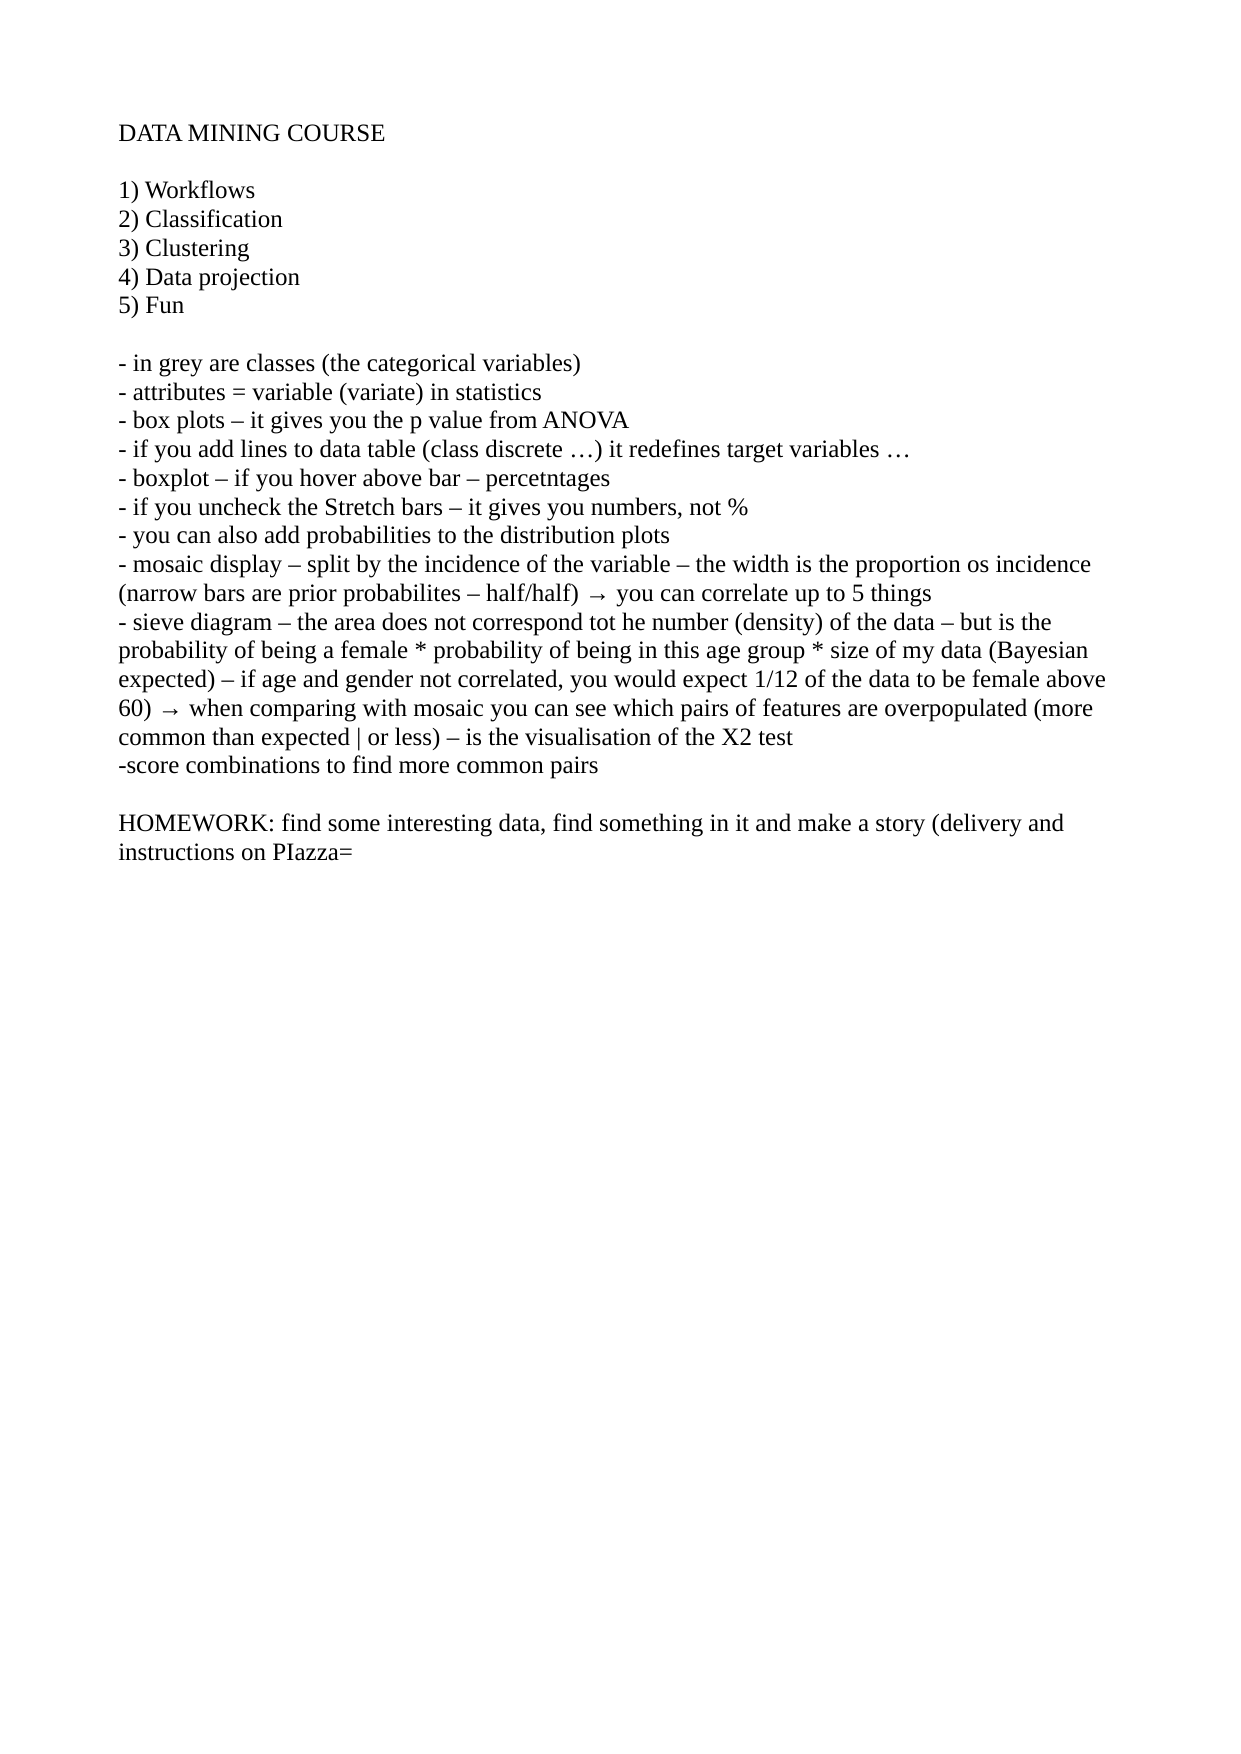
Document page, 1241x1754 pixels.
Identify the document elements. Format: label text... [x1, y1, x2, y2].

text 4) Data projection [118, 262, 1122, 291]
text - you can also add probabilities to the distribution plots [118, 521, 1122, 549]
text - if you uncheck the Stretch bars – it gives you numbers, not % [118, 492, 1122, 521]
text HOMEWORK: find some interesting data, find something in it and make a story (delivery and instructions on PIazza= [118, 808, 1122, 866]
text 1) Workflows [118, 176, 1122, 204]
text 2) Classification [118, 204, 1122, 233]
text - box plots – it gives you the p value from ANOVA [118, 406, 1122, 434]
text 3) Clustering [118, 233, 1122, 262]
text - boxplot – if you hover above bar – percetntages [118, 463, 1122, 492]
text - mosaic display – split by the incidence of the variable – the width is the proportion os incidence (narrow bars are prior probabilites – half/half) → you can correlate up to 5 things [118, 549, 1122, 607]
text DATA MINING COURSE [118, 118, 1122, 147]
text - sieve diagram – the area does not correspond tot he number (density) of the data – but is the probability of being a female * probability of being in this age group * size of my data (Bayesian expected) – if age and gender not correlated, you would expect 1/12 of the data to be female above 60) → when comparing with mosaic you can see which pairs of features are overpopulated (more common than expected | or less) – is the visualisation of the X2 test [118, 607, 1122, 751]
text 5) Fun [118, 291, 1122, 319]
text -score combinations to find more common pairs [118, 751, 1122, 779]
text - attributes = variable (variate) in statistics [118, 377, 1122, 406]
text - if you add lines to data table (class discrete …) it redefines target variables … [118, 434, 1122, 463]
text - in grey are classes (the categorical variables) [118, 348, 1122, 377]
